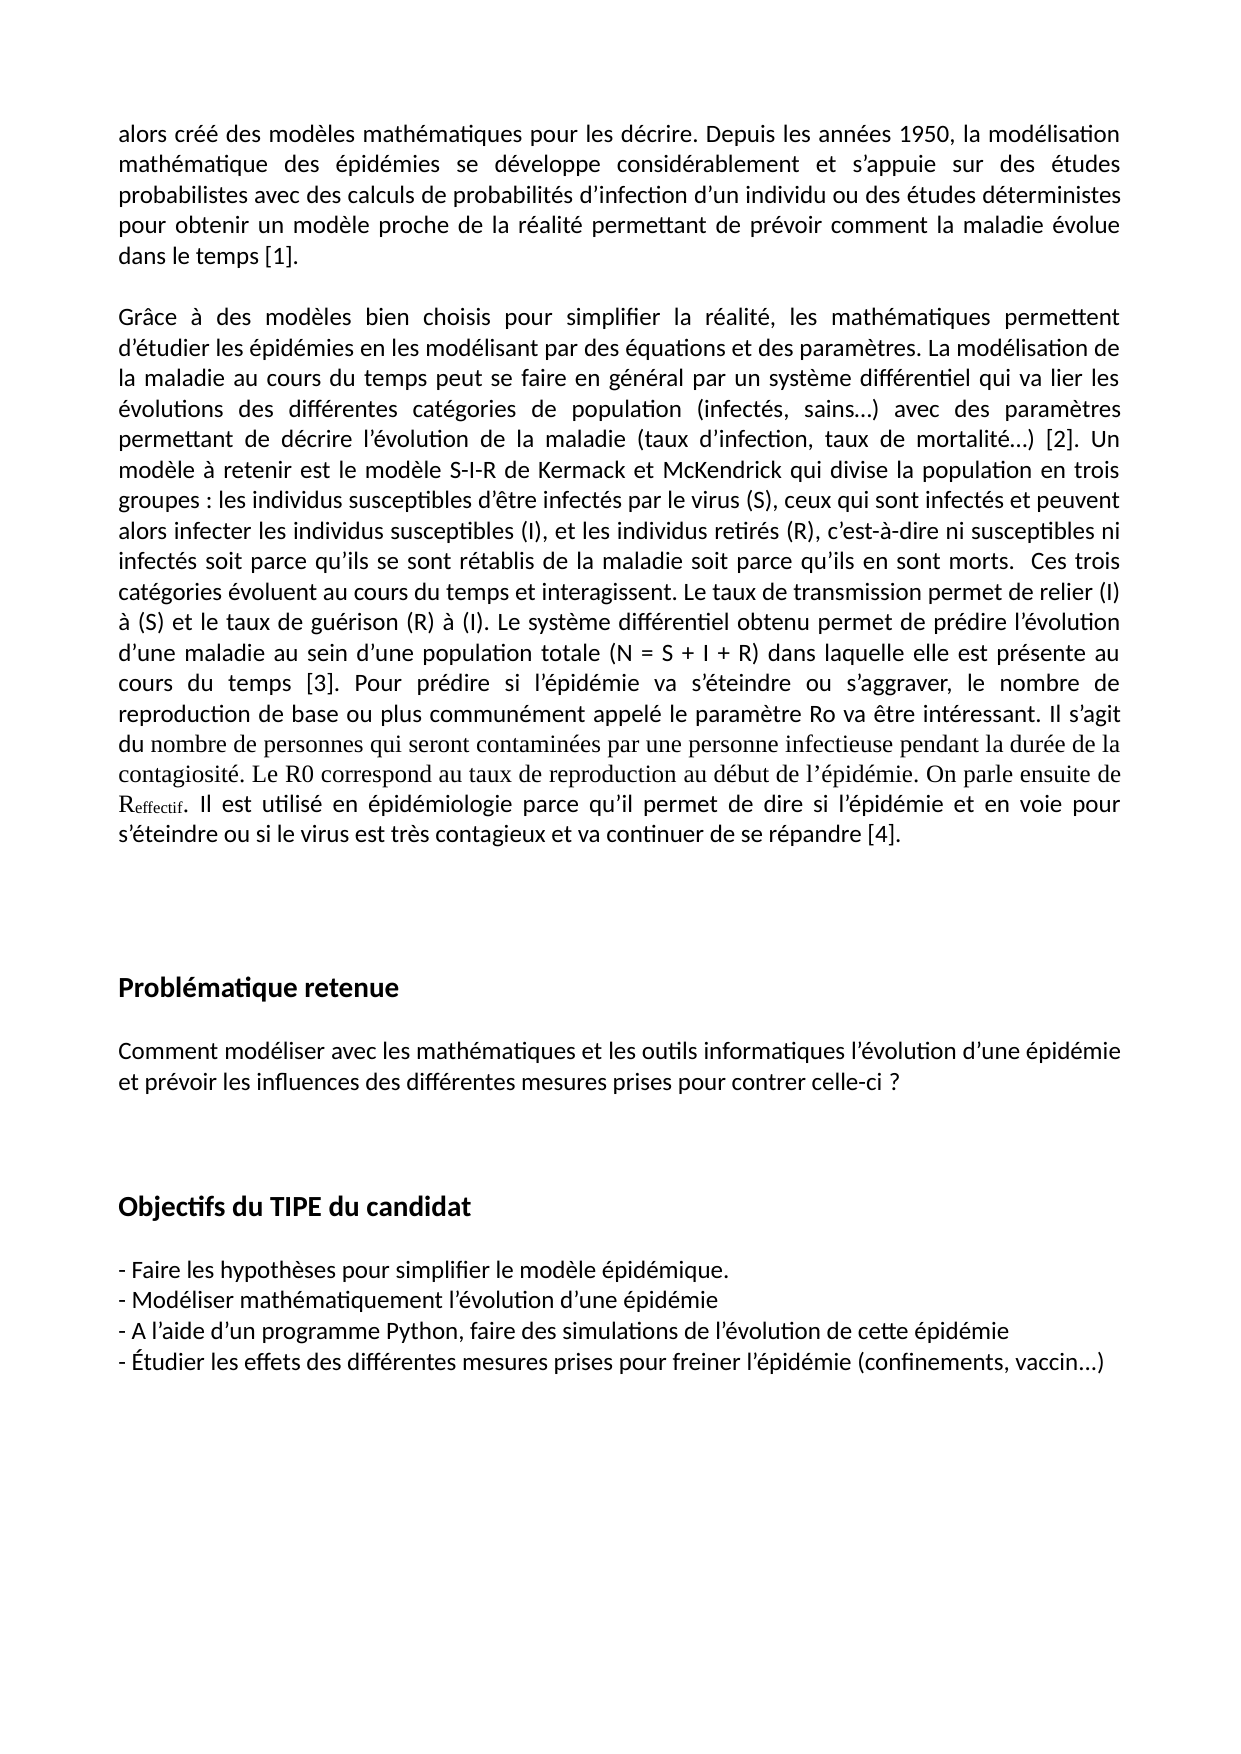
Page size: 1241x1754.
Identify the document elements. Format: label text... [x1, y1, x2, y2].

text Grâce à des modèles bien choisis pour simplifier la réalité, les mathématiques permettent d’étudier les épidémies en les modélisant par des équations et des paramètres. La modélisation de la maladie au cours du temps peut se faire en général par un système différentiel qui va lier les évolutions des différentes catégories de population (infectés, sains…) avec des paramètres permettant de décrire l’évolution de la maladie (taux d’infection, taux de mortalité…) [2]. Un modèle à retenir est le modèle S-I-R de Kermack et McKendrick qui divise la population en trois groupes : les individus susceptibles d’être infectés par le virus (S), ceux qui sont infectés et peuvent alors infecter les individus susceptibles (I), et les individus retirés (R), c’est-à-dire ni susceptibles ni infectés soit parce qu’ils se sont rétablis de la maladie soit parce qu’ils en sont morts. Ces trois catégories évoluent au cours du temps et interagissent. Le taux de transmission permet de relier (I) à (S) et le taux de guérison (R) à (I). Le système différentiel obtenu permet de prédire l’évolution d’une maladie au sein d’une population totale (N = S + I + R) dans laquelle elle est présente au cours du temps [3]. Pour prédire si l’épidémie va s’éteindre ou s’aggraver, le nombre de reproduction de base ou plus communément appelé le paramètre Ro va être intéressant. Il s’agit du nombre de personnes qui seront contaminées par une personne infectieuse pendant la durée de la contagiosité. Le R0 correspond au taux de reproduction au début de l’épidémie. On parle ensuite de Reffectif. Il est utilisé en épidémiologie parce qu’il permet de dire si l’épidémie et en voie pour s’éteindre ou si le virus est très contagieux et va continuer de se répandre [4]. [118, 301, 1122, 849]
text - A l’aide d’un programme Python, faire des simulations de l’évolution de cette épidémie [118, 1315, 1122, 1346]
text alors créé des modèles mathématiques pour les décrire. Depuis les années 1950, la modélisation mathématique des épidémies se développe considérablement et s’appuie sur des études probabilistes avec des calculs de probabilités d’infection d’un individu ou des études déterministes pour obtenir un modèle proche de la réalité permettant de prévoir comment la maladie évolue dans le temps [1]. [118, 118, 1122, 271]
text - Étudier les effets des différentes mesures prises pour freiner l’épidémie (confinements, vaccin...) [118, 1346, 1122, 1376]
text Comment modéliser avec les mathématiques et les outils informatiques l’évolution d’une épidémie et prévoir les influences des différentes mesures prises pour contrer celle-ci ? [118, 1035, 1122, 1096]
text - Faire les hypothèses pour simplifier le modèle épidémique. [118, 1254, 1122, 1284]
text - Modéliser mathématiquement l’évolution d’une épidémie [118, 1284, 1122, 1315]
text Objectifs du TIPE du candidat [118, 1188, 1122, 1223]
text Problématique retenue [118, 969, 1122, 1005]
